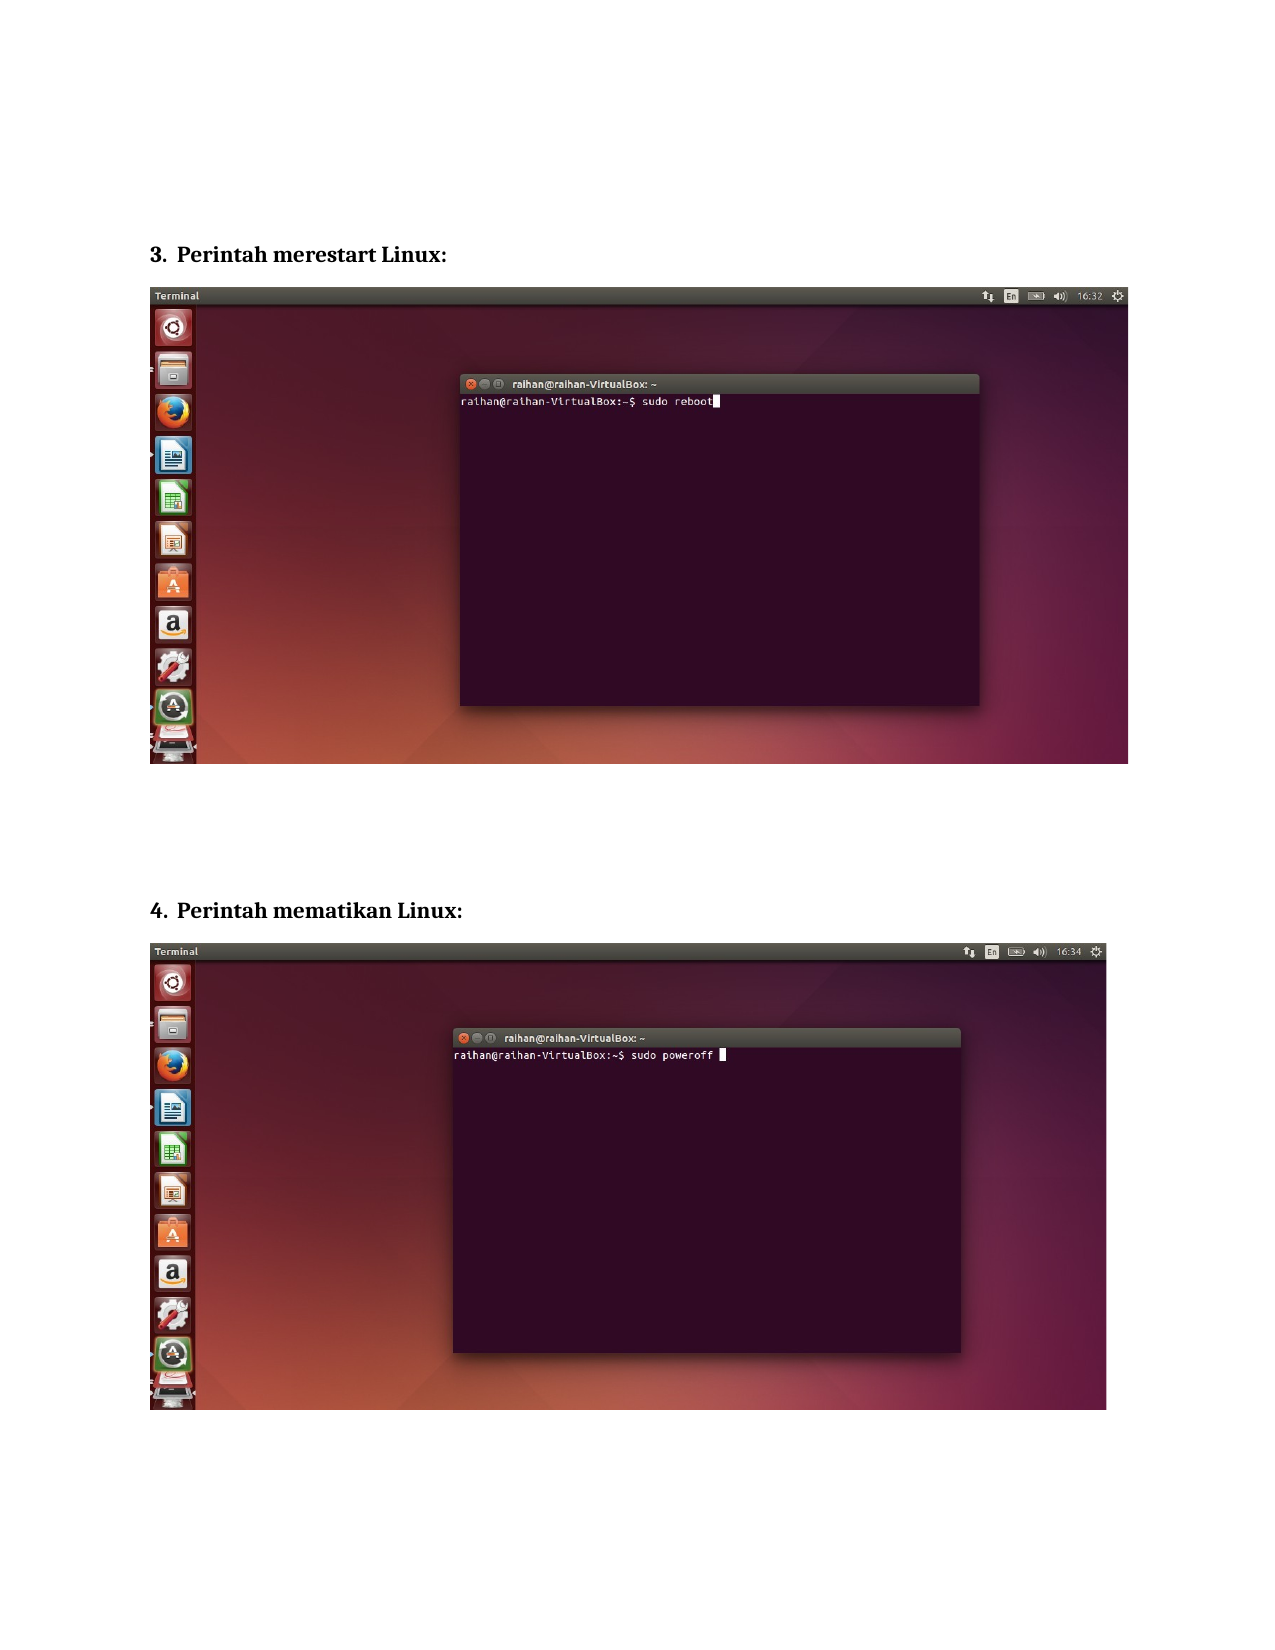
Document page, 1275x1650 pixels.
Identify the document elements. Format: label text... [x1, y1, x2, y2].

list Perintah mematikan Linux: [150, 898, 1135, 925]
list Perintah me­restart Linux: [150, 242, 1135, 268]
picture [150, 287, 1129, 764]
picture [150, 943, 1107, 1410]
